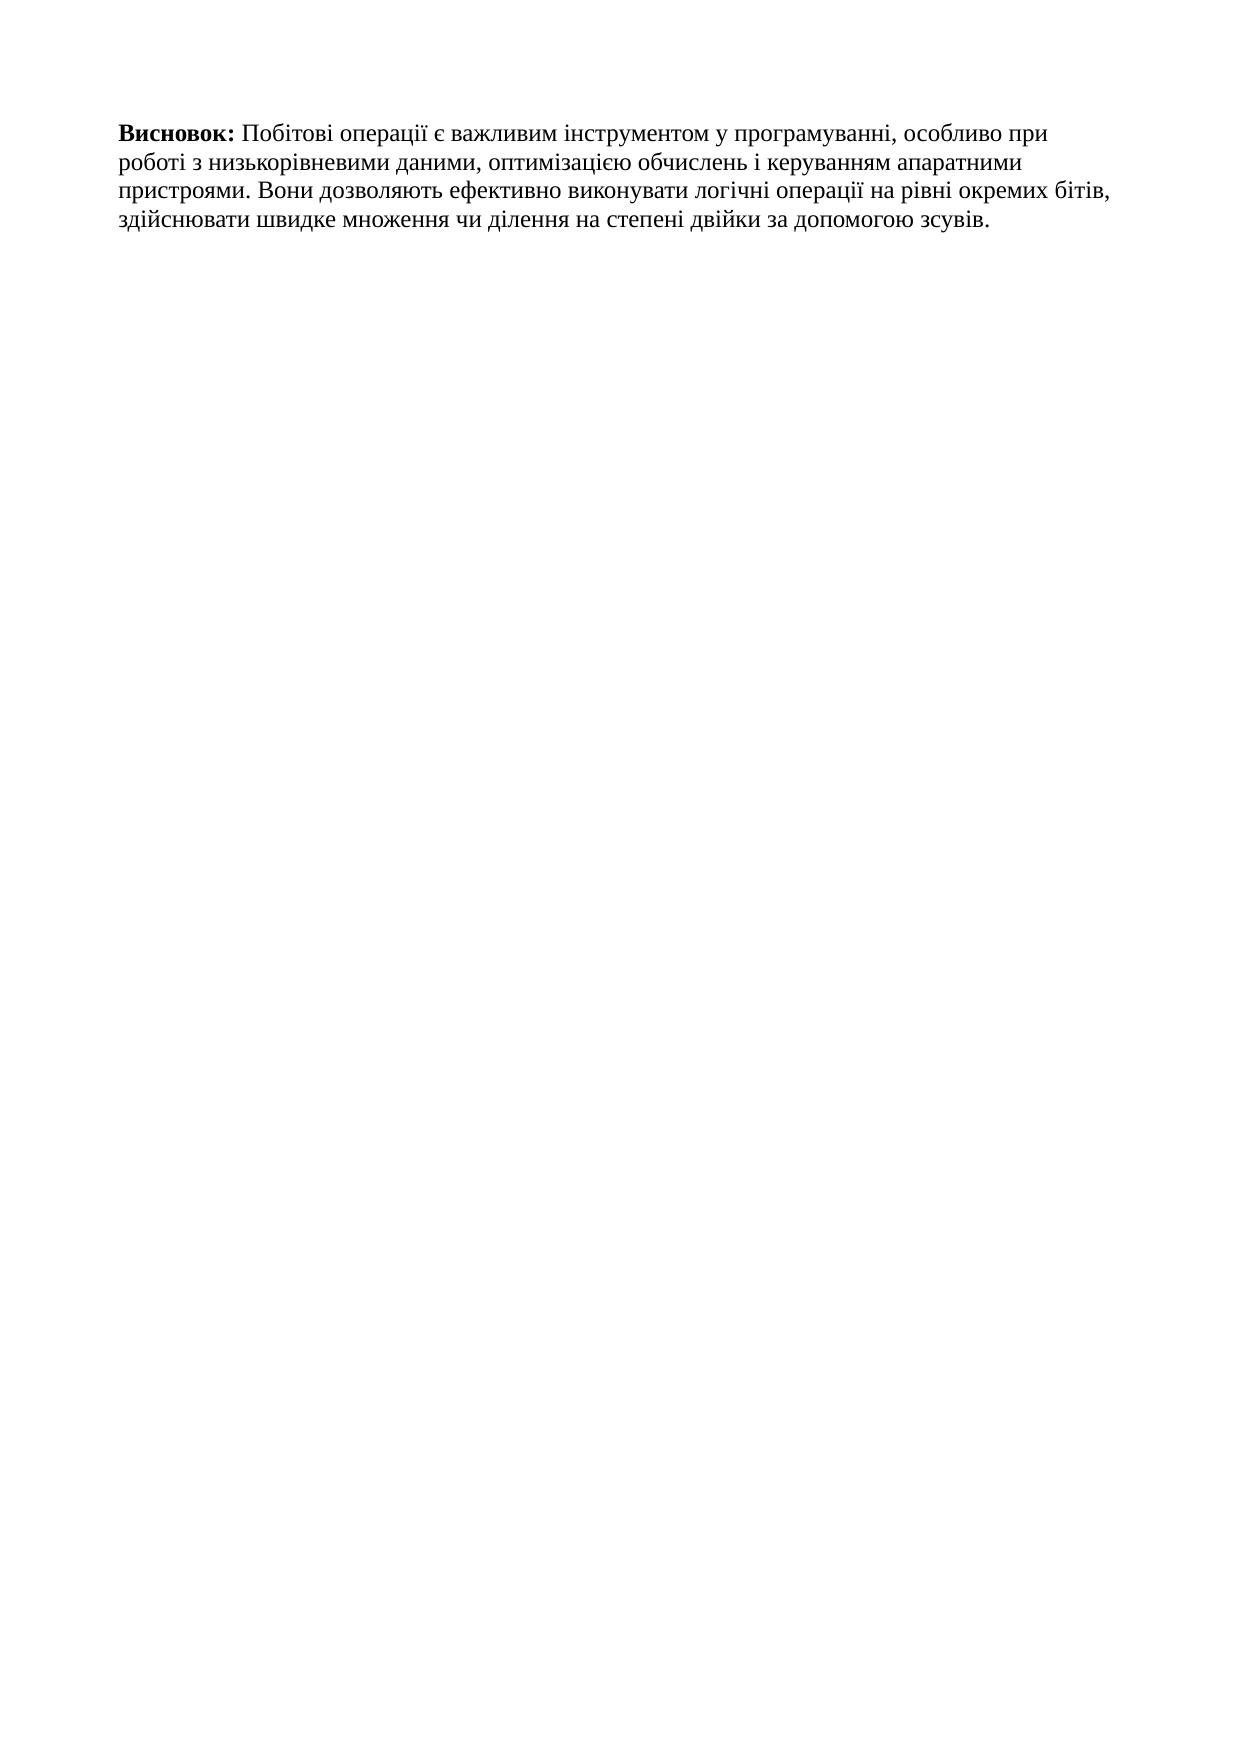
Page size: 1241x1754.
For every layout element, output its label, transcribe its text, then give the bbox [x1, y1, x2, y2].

text Висновок: Побітові операції є важливим інструментом у програмуванні, особливо при роботі з низькорівневими даними, оптимізацією обчислень і керуванням апаратними пристроями. Вони дозволяють ефективно виконувати логічні операції на рівні окремих бітів, здійснювати швидке множення чи ділення на степені двійки за допомогою зсувів. [118, 118, 1122, 233]
